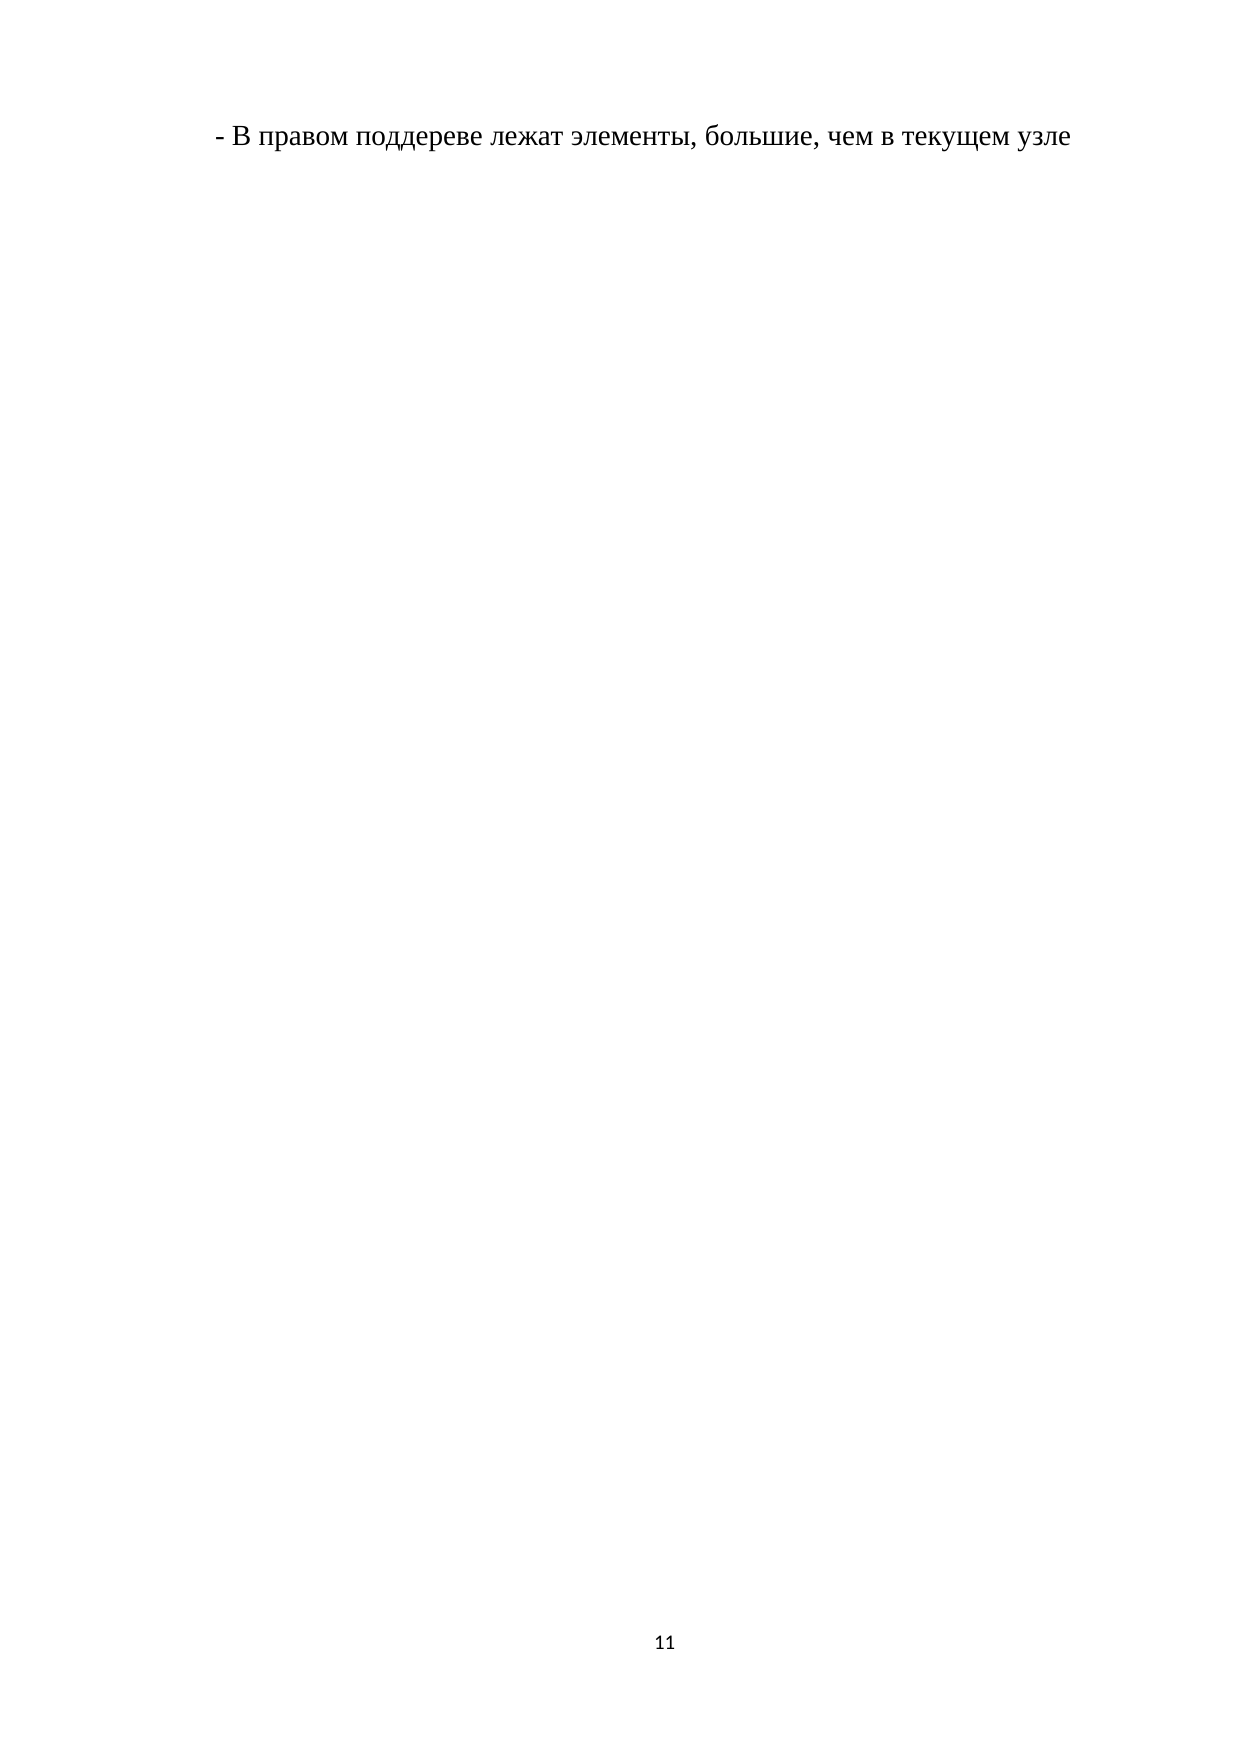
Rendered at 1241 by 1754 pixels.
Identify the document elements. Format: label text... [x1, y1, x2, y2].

list - В правом поддереве лежат элементы, большие, чем в текущем узле [215, 118, 1152, 152]
